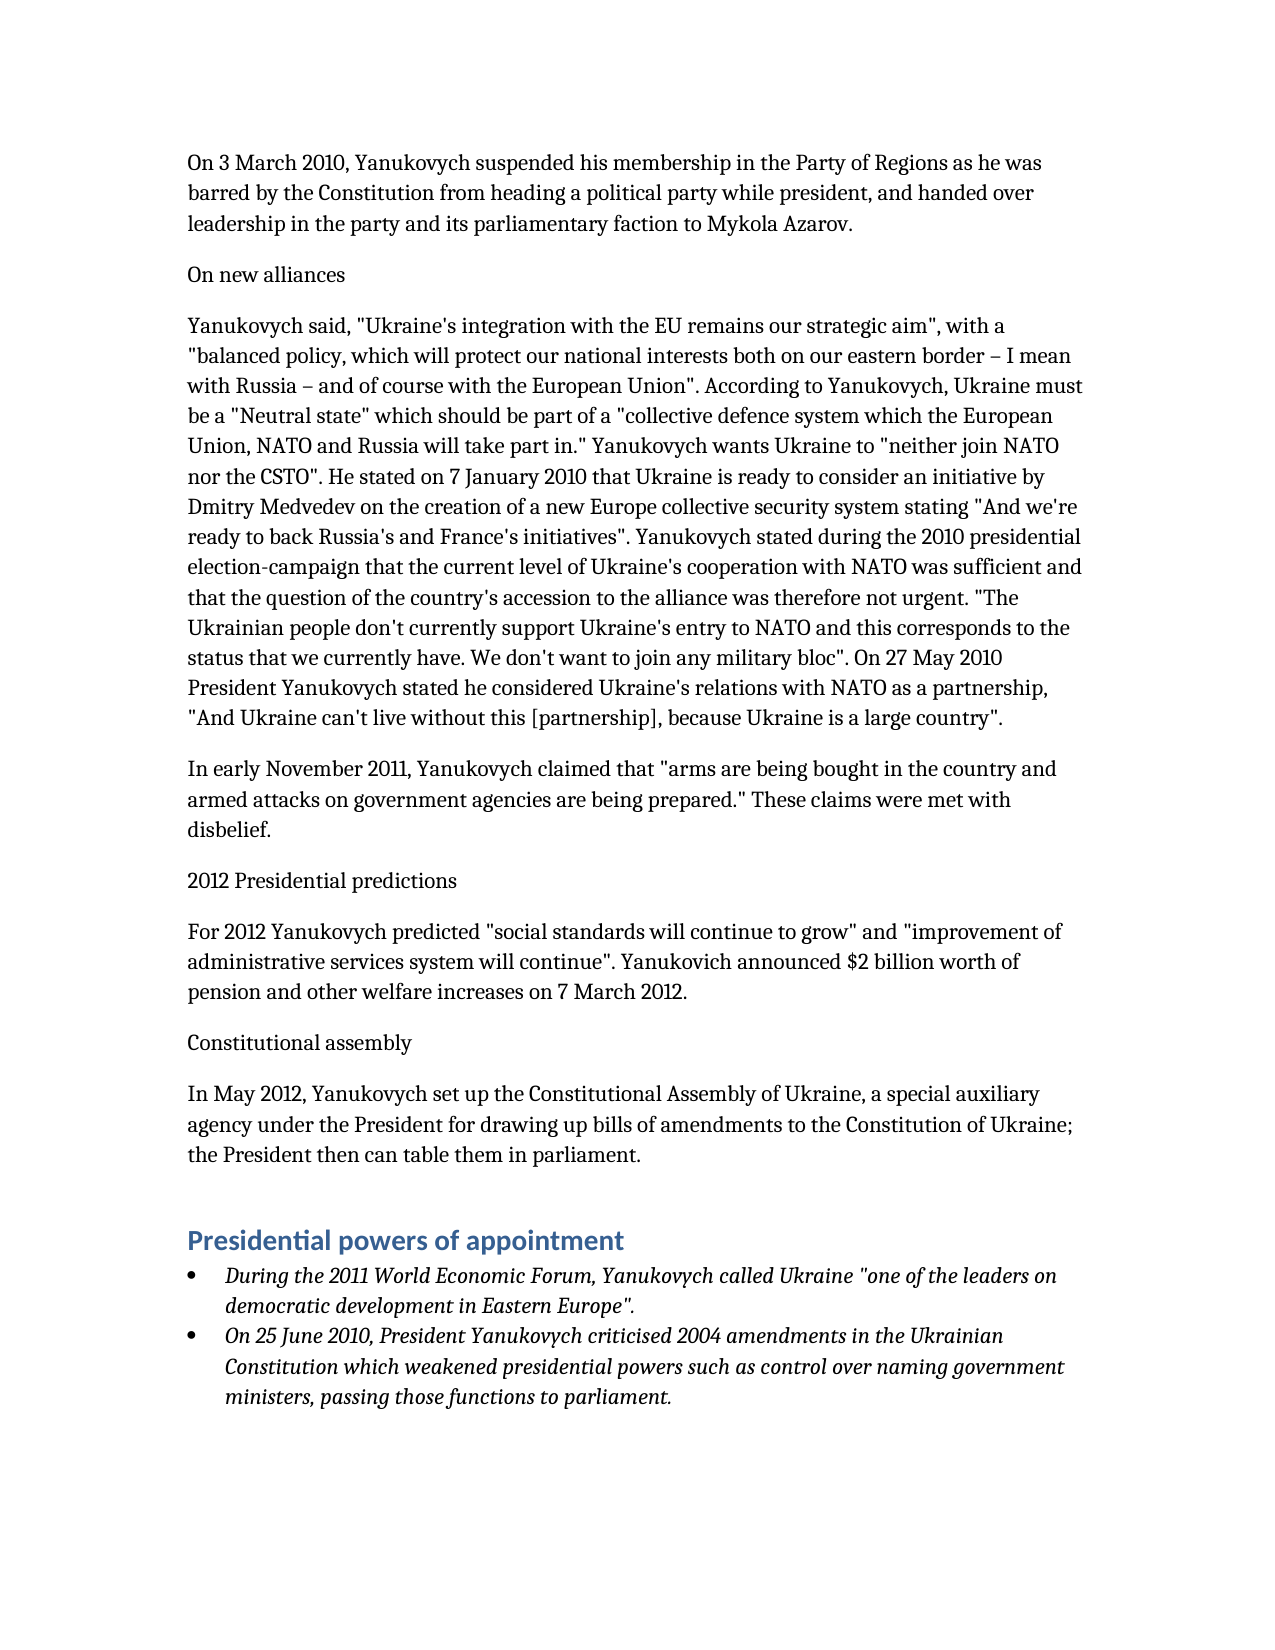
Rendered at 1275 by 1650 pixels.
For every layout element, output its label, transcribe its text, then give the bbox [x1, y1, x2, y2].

text Constitutional assembly [187, 1030, 1087, 1057]
text Yanukovych said, "Ukraine's integration with the EU remains our strategic aim", with a "balanced policy, which will protect our national interests both on our eastern border – I mean with Russia – and of course with the European Union". According to Yanukovych, Ukraine must be a "Neutral state" which should be part of a "collective defence system which the European Union, NATO and Russia will take part in." Yanukovych wants Ukraine to "neither join NATO nor the CSTO". He stated on 7 January 2010 that Ukraine is ready to consider an initiative by Dmitry Medvedev on the creation of a new Europe collective security system stating "And we're ready to back Russia's and France's initiatives". Yanukovych stated during the 2010 presidential election-campaign that the current level of Ukraine's cooperation with NATO was sufficient and that the question of the country's accession to the alliance was therefore not urgent. "The Ukrainian people don't currently support Ukraine's entry to NATO and this corresponds to the status that we currently have. We don't want to join any military bloc". On 27 May 2010 President Yanukovych stated he considered Ukraine's relations with NATO as a partnership, "And Ukraine can't live without this [partnership], because Ukraine is a large country". [187, 312, 1087, 732]
list On 25 June 2010, President Yanukovych criticised 2004 amendments in the Ukrainian Constitution which weakened presidential powers such as control over naming government ministers, passing those functions to parliament. [187, 1323, 1087, 1410]
text On new alliances [187, 261, 1087, 288]
text In May 2012, Yanukovych set up the Constitutional Assembly of Ukraine, a special auxiliary agency under the President for drawing up bills of amendments to the Constitution of Ukraine; the President then can table them in parliament. [187, 1081, 1087, 1168]
subtitle Presidential powers of appointment [187, 1222, 1087, 1257]
text In early November 2011, Yanukovych claimed that "arms are being bought in the country and armed attacks on government agencies are being prepared." These claims were met with disbelief. [187, 756, 1087, 843]
text On 3 March 2010, Yanukovych suspended his membership in the Party of Regions as he was barred by the Constitution from heading a political party while president, and handed over leadership in the party and its parliamentary faction to Mykola Azarov. [187, 150, 1087, 237]
text 2012 Presidential predictions [187, 868, 1087, 894]
text For 2012 Yanukovych predicted "social standards will continue to grow" and "improvement of administrative services system will continue". Yanukovich announced $2 billion worth of pension and other welfare increases on 7 March 2012. [187, 919, 1087, 1006]
list During the 2011 World Economic Forum, Yanukovych called Ukraine "one of the leaders on democratic development in Eastern Europe". [187, 1263, 1087, 1319]
